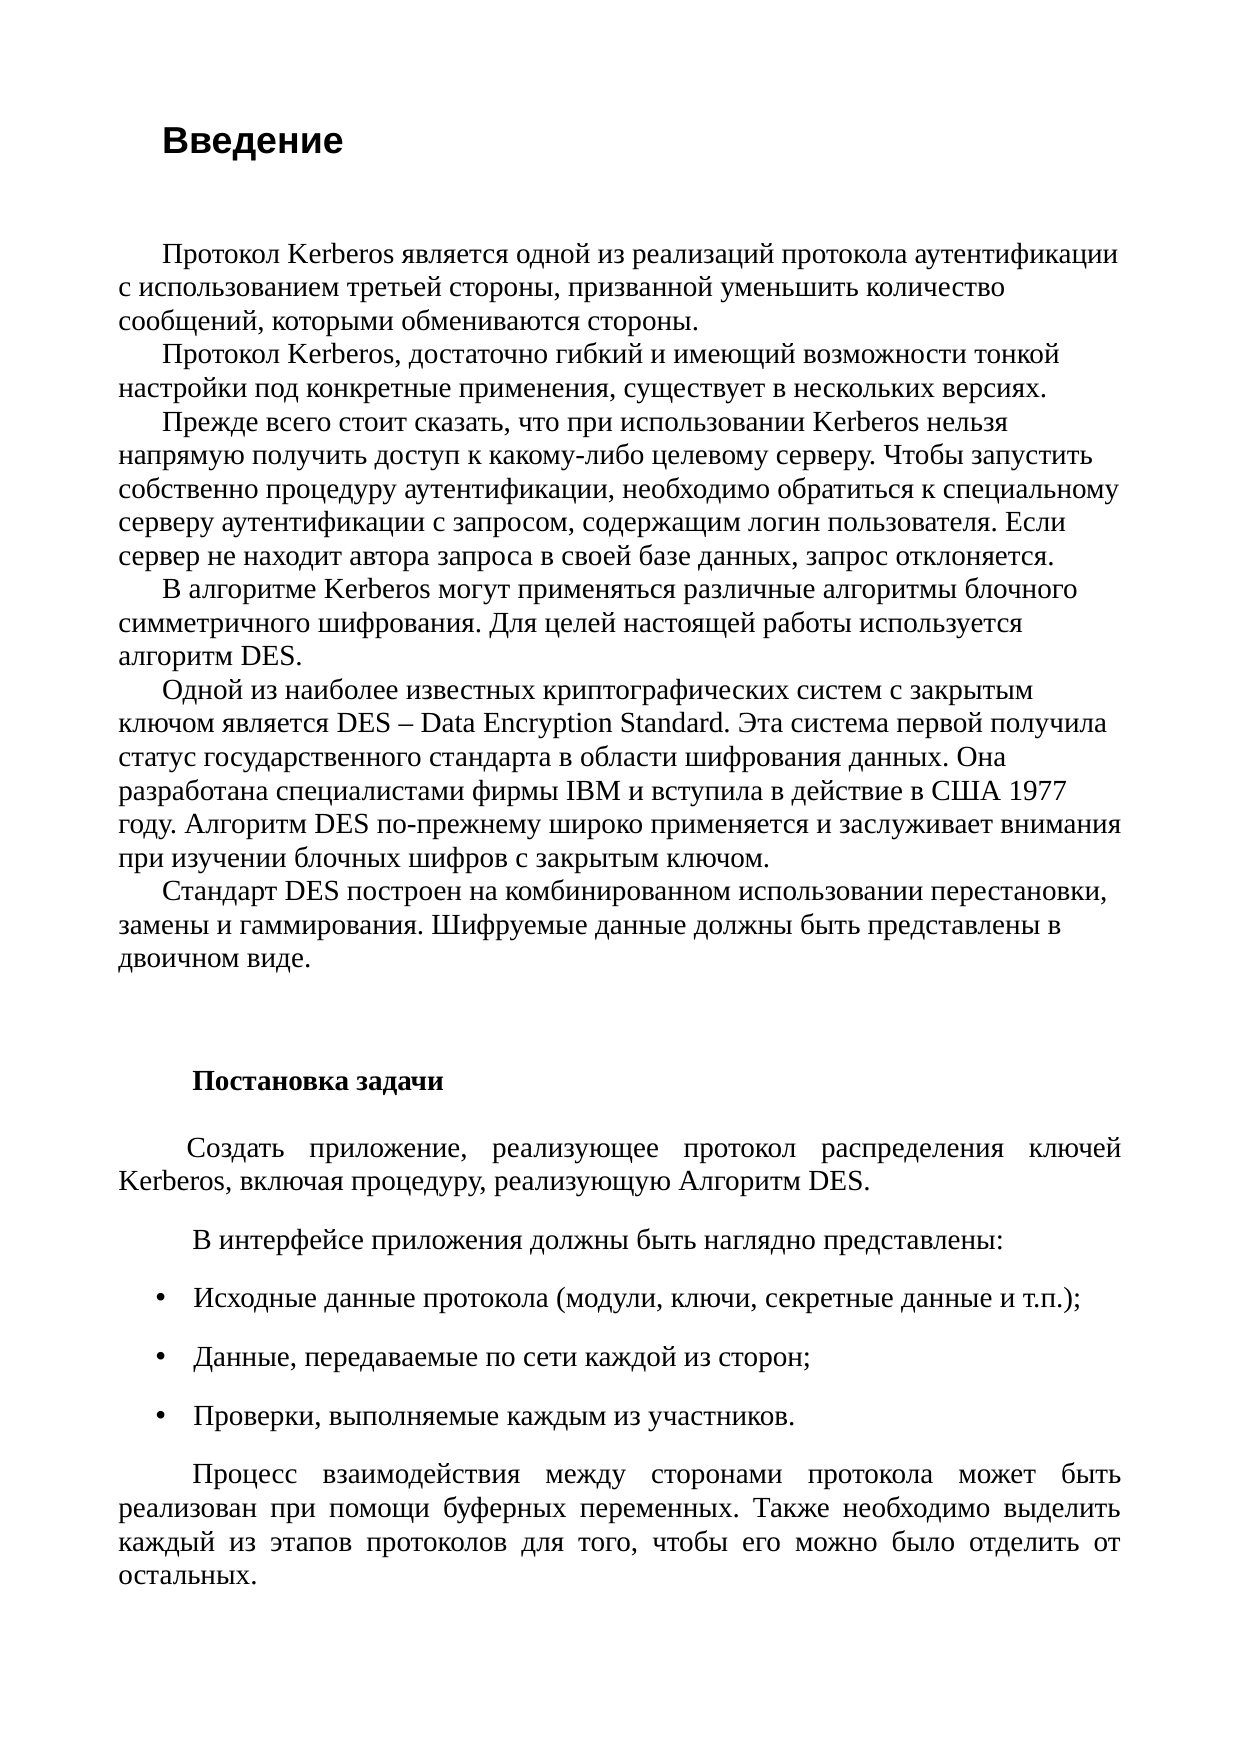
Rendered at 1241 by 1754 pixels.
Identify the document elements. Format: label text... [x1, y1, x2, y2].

text В интерфейсе приложения должны быть наглядно представлены: [118, 1222, 1122, 1256]
text Одной из наиболее известных криптографических систем с закрытым ключом является DES – Data Encryption Standard. Эта система первой получила статус государственного стандарта в области шифрования данных. Она разработана специалистами фирмы IBM и вступила в действие в США 1977 году. Алгоритм DES по-прежнему широко применяется и заслуживает внимания при изучении блочных шифров с закрытым ключом. [118, 672, 1122, 873]
text Протокол Kerberos является одной из реализаций протокола аутентификации с использованием третьей стороны, призванной уменьшить количество сообщений, которыми обмениваются стороны. [118, 236, 1122, 337]
text Постановка задачи [118, 1063, 1122, 1096]
list Проверки, выполняемые каждым из участников. [156, 1398, 1122, 1432]
text Прежде всего стоит сказать, что при использовании Kerberos нельзя напрямую получить доступ к какому-либо целевому серверу. Чтобы запустить собственно процедуру аутентификации, необходимо обратиться к специальному серверу аутентификации с запросом, содержащим логин пользователя. Если сервер не находит автора запроса в своей базе данных, запрос отклоняется. [118, 404, 1122, 571]
subtitle Введение [118, 118, 1122, 161]
text Процесс взаимодействия между сторонами протокола может быть реализован при помощи буферных переменных. Также необходимо выделить каждый из этапов протоколов для того, чтобы его можно было отделить от остальных. [118, 1457, 1122, 1591]
text Стандарт DES построен на комбинированном использовании перестановки, замены и гаммирования. Шифруемые данные должны быть представлены в двоичном виде. [118, 873, 1122, 974]
list Данные, передаваемые по сети каждой из сторон; [156, 1339, 1122, 1373]
text Протокол Kerberos, достаточно гибкий и имеющий возможности тонкой настройки под конкретные применения, существует в нескольких версиях. [118, 337, 1122, 404]
list Исходные данные протокола (модули, ключи, секретные данные и т.п.); [156, 1281, 1122, 1314]
text В алгоритме Kerberos могут применяться различные алгоритмы блочного симметричного шифрования. Для целей настоящей работы используется алгоритм DES. [118, 571, 1122, 672]
text Создать приложение, реализующее протокол распределения ключей Kerberos, включая процедуру, реализующую Алгоритм DES. [118, 1130, 1122, 1197]
